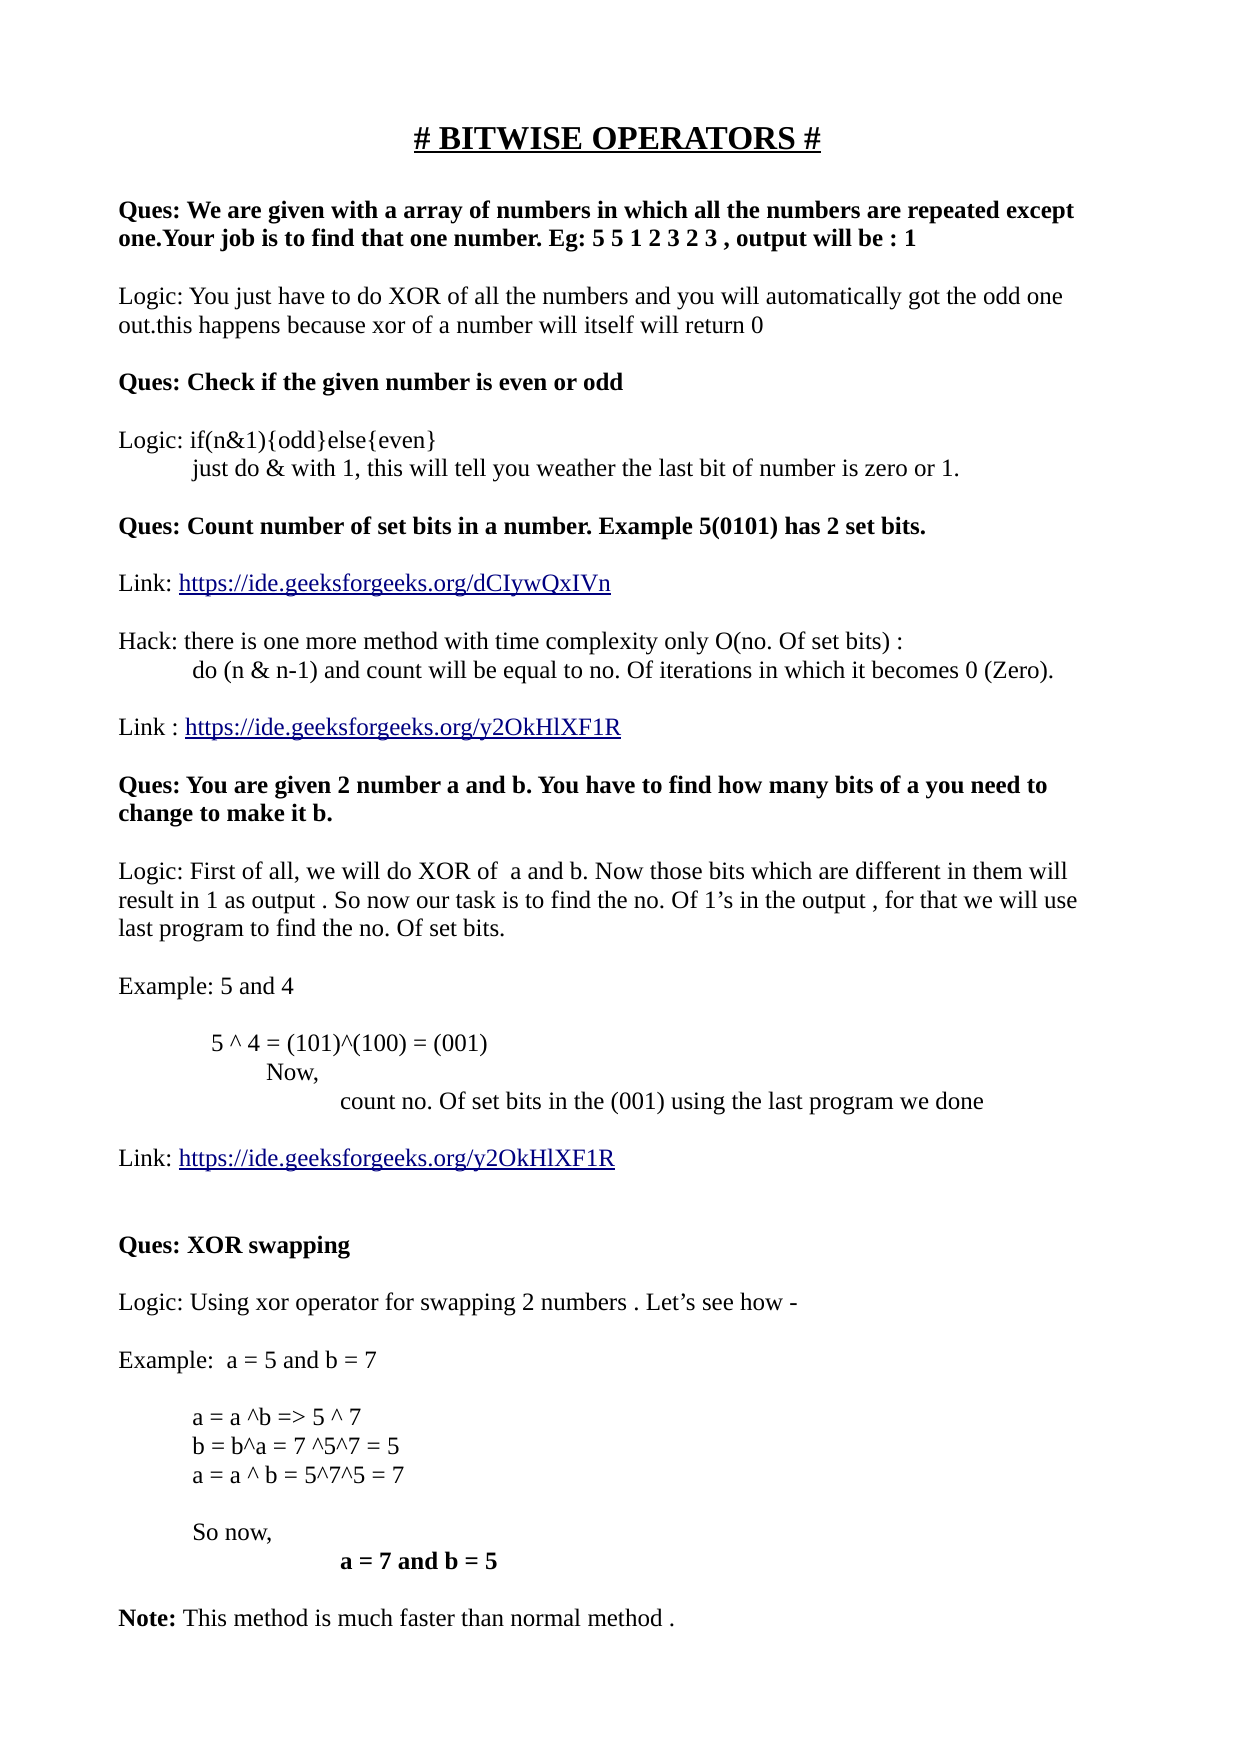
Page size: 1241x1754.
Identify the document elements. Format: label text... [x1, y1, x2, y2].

text a = a ^b => 5 ^ 7 [118, 1402, 1122, 1431]
text just do & with 1, this will tell you weather the last bit of number is zero or 1. [118, 453, 1122, 482]
text Link : https://ide.geeksforgeeks.org/y2OkHlXF1R [118, 712, 1122, 741]
text Ques: Count number of set bits in a number. Example 5(0101) has 2 set bits. [118, 511, 1122, 540]
text Logic: Using xor operator for swapping 2 numbers . Let’s see how - [118, 1287, 1122, 1316]
text Logic: You just have to do XOR of all the numbers and you will automatically got the odd one out.this happens because xor of a number will itself will return 0 [118, 281, 1122, 338]
text Ques: XOR swapping [118, 1230, 1122, 1258]
text Hack: there is one more method with time complexity only O(no. Of set bits) : [118, 626, 1122, 655]
text a = 7 and b = 5 [118, 1546, 1122, 1575]
text 5 ^ 4 = (101)^(100) = (001) [118, 1028, 1122, 1057]
text last program to find the no. Of set bits. [118, 913, 1122, 942]
text Ques: We are given with a array of numbers in which all the numbers are repeated except one.Your job is to find that one number. Eg: 5 5 1 2 3 2 3 , output will be : 1 [118, 195, 1122, 252]
text count no. Of set bits in the (001) using the last program we done [118, 1086, 1122, 1115]
text Logic: if(n&1){odd}else{even} [118, 425, 1122, 453]
text Ques: You are given 2 number a and b. You have to find how many bits of a you need to change to make it b. [118, 770, 1122, 827]
text # BITWISE OPERATORS # [118, 118, 1122, 156]
text a = a ^ b = 5^7^5 = 7 [118, 1460, 1122, 1488]
text Link: https://ide.geeksforgeeks.org/y2OkHlXF1R [118, 1143, 1122, 1172]
text Logic: First of all, we will do XOR of a and b. Now those bits which are different in them will result in 1 as output . So now our task is to find the no. Of 1’s in the output , for that we will use [118, 856, 1122, 913]
text Example: 5 and 4 [118, 971, 1122, 1000]
text Ques: Check if the given number is even or odd [118, 367, 1122, 396]
text Example: a = 5 and b = 7 [118, 1345, 1122, 1373]
text b = b^a = 7 ^5^7 = 5 [118, 1431, 1122, 1460]
text Link: https://ide.geeksforgeeks.org/dCIywQxIVn [118, 568, 1122, 597]
text do (n & n-1) and count will be equal to no. Of iterations in which it becomes 0 (Zero). [118, 655, 1122, 683]
text Now, [118, 1057, 1122, 1086]
text So now, [118, 1517, 1122, 1546]
text Note: This method is much faster than normal method . [118, 1603, 1122, 1632]
